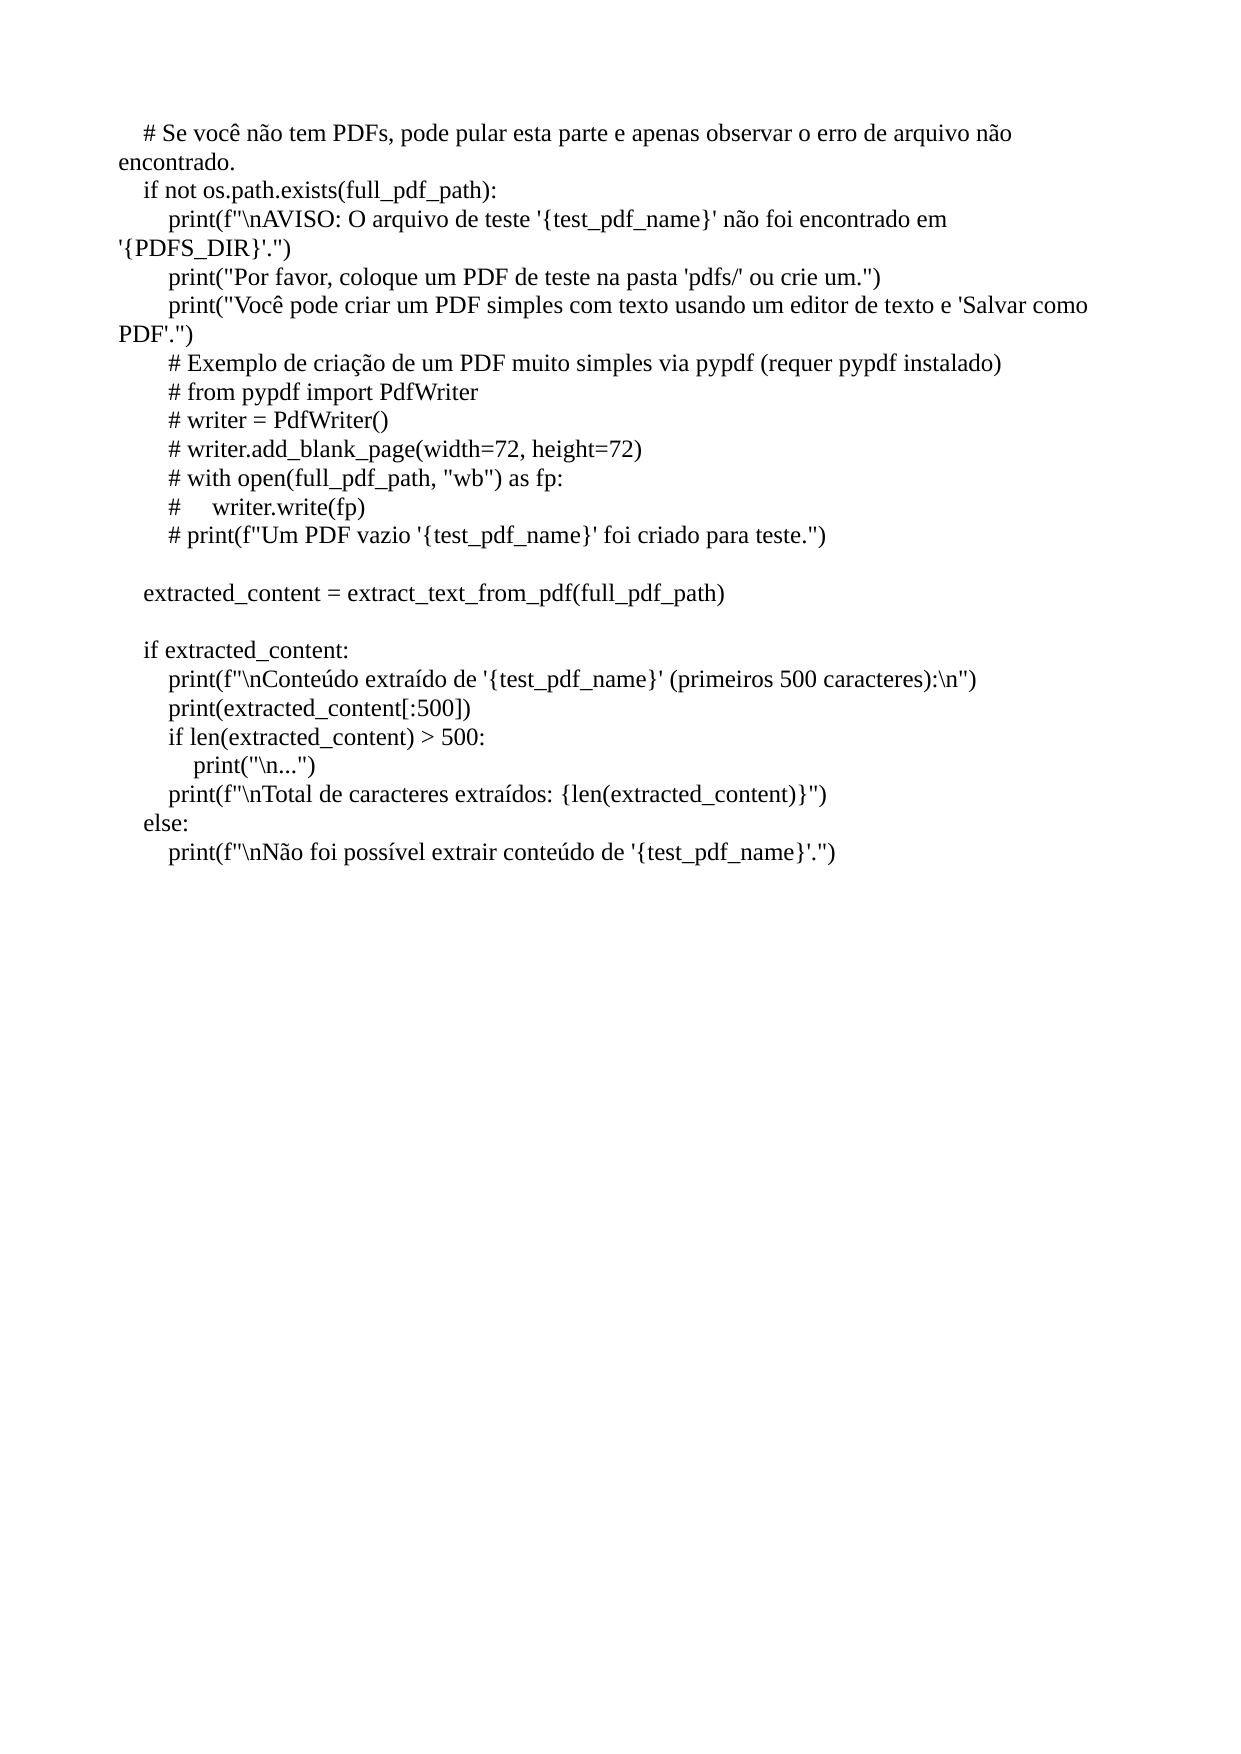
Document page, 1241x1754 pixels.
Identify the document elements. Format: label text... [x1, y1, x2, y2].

text print(f"\nAVISO: O arquivo de teste '{test_pdf_name}' não foi encontrado em '{PDFS_DIR}'.") [118, 204, 1122, 262]
text else: [118, 808, 1122, 837]
text # with open(full_pdf_path, "wb") as fp: [118, 463, 1122, 492]
text # writer.add_blank_page(width=72, height=72) [118, 434, 1122, 463]
text print("Por favor, coloque um PDF de teste na pasta 'pdfs/' ou crie um.") [118, 262, 1122, 291]
text print(f"\nNão foi possível extrair conteúdo de '{test_pdf_name}'.") [118, 837, 1122, 866]
text # Se você não tem PDFs, pode pular esta parte e apenas observar o erro de arquivo não encontrado. [118, 118, 1122, 176]
text # writer.write(fp) [118, 492, 1122, 521]
text if not os.path.exists(full_pdf_path): [118, 176, 1122, 204]
text # writer = PdfWriter() [118, 406, 1122, 434]
text # from pypdf import PdfWriter [118, 377, 1122, 406]
text # print(f"Um PDF vazio '{test_pdf_name}' foi criado para teste.") [118, 521, 1122, 549]
text print(f"\nConteúdo extraído de '{test_pdf_name}' (primeiros 500 caracteres):\n") [118, 664, 1122, 693]
text # Exemplo de criação de um PDF muito simples via pypdf (requer pypdf instalado) [118, 348, 1122, 377]
text print(f"\nTotal de caracteres extraídos: {len(extracted_content)}") [118, 779, 1122, 808]
text print("Você pode criar um PDF simples com texto usando um editor de texto e 'Salvar como PDF'.") [118, 291, 1122, 348]
text print("\n...") [118, 751, 1122, 779]
text if extracted_content: [118, 636, 1122, 664]
text if len(extracted_content) > 500: [118, 722, 1122, 751]
text print(extracted_content[:500]) [118, 693, 1122, 722]
text extracted_content = extract_text_from_pdf(full_pdf_path) [118, 578, 1122, 607]
